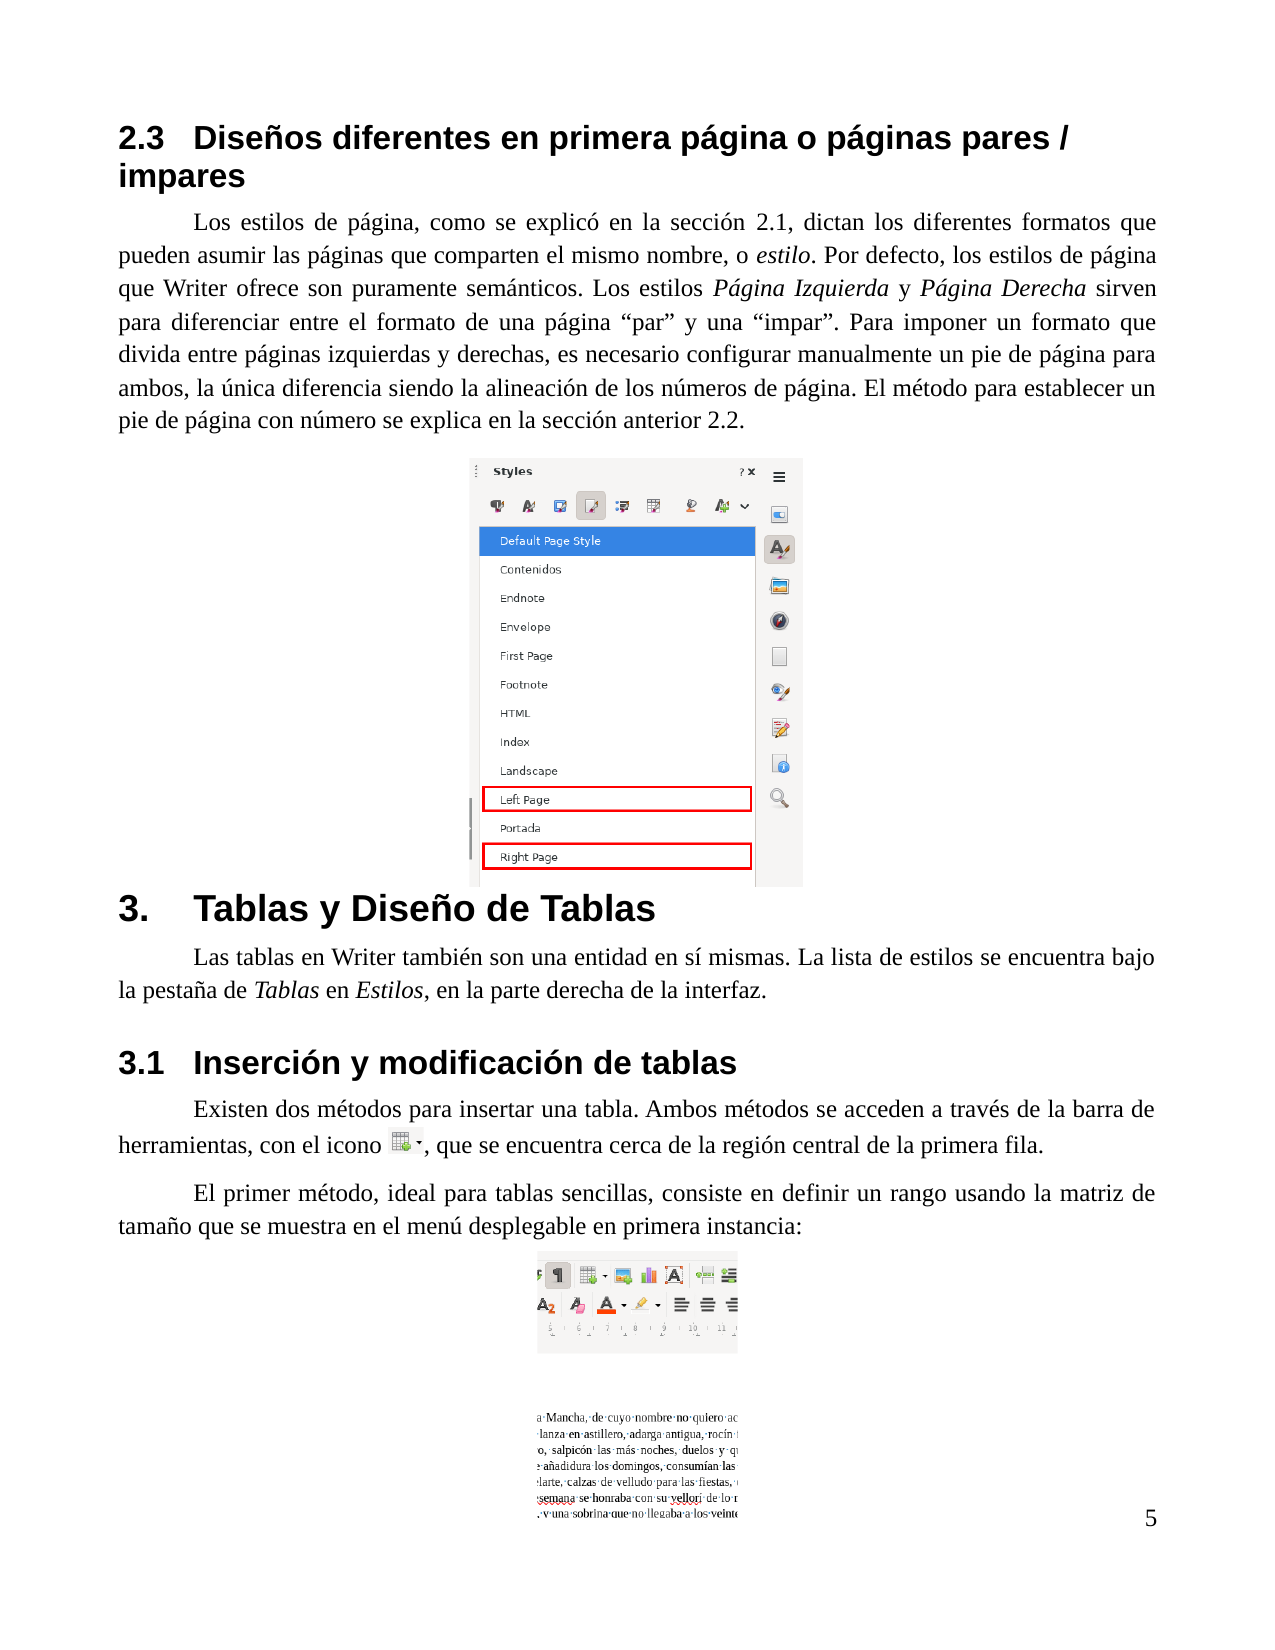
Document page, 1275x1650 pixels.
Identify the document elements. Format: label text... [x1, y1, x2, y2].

subtitle Diseños diferentes en primera página o páginas pares / impares [118, 118, 1157, 195]
subtitle Inserción y modificación de tablas [118, 1043, 1157, 1082]
picture [469, 458, 806, 887]
text El primer método, ideal para tablas sencillas, consiste en definir un rango usando la matriz de tamaño que se muestra en el menú desplegable en primera instancia: [118, 1178, 1157, 1239]
picture [388, 1127, 424, 1154]
text Existen dos métodos para insertar una tabla. Ambos métodos se acceden a través de la barra de herramientas, con el icono , que se encuentra cerca de la región central de la primera fila. [118, 1094, 1157, 1159]
picture [537, 1251, 738, 1518]
text Los estilos de página, como se explicó en la sección 2.1, dictan los diferentes formatos que pueden asumir las páginas que comparten el mismo nombre, o estilo. Por defecto, los estilos de página que Writer ofrece son puramente semánticos. Los estilos Página Izquierda y Página Derecha sirven para diferenciar entre el formato de una página “par” y una “impar”. Para imponer un formato que divida entre páginas izquierdas y derechas, es necesario configurar manualmente un pie de página para ambos, la única diferencia siendo la alineación de los números de página. El método para establecer un pie de página con número se explica en la sección anterior 2.2. [118, 207, 1157, 434]
subtitle Tablas y Diseño de Tablas [118, 478, 1157, 929]
text Las tablas en Writer también son una entidad en sí mismas. La lista de estilos se encuentra bajo la pestaña de Tablas en Estilos, en la parte derecha de la interfaz. [118, 942, 1157, 1004]
